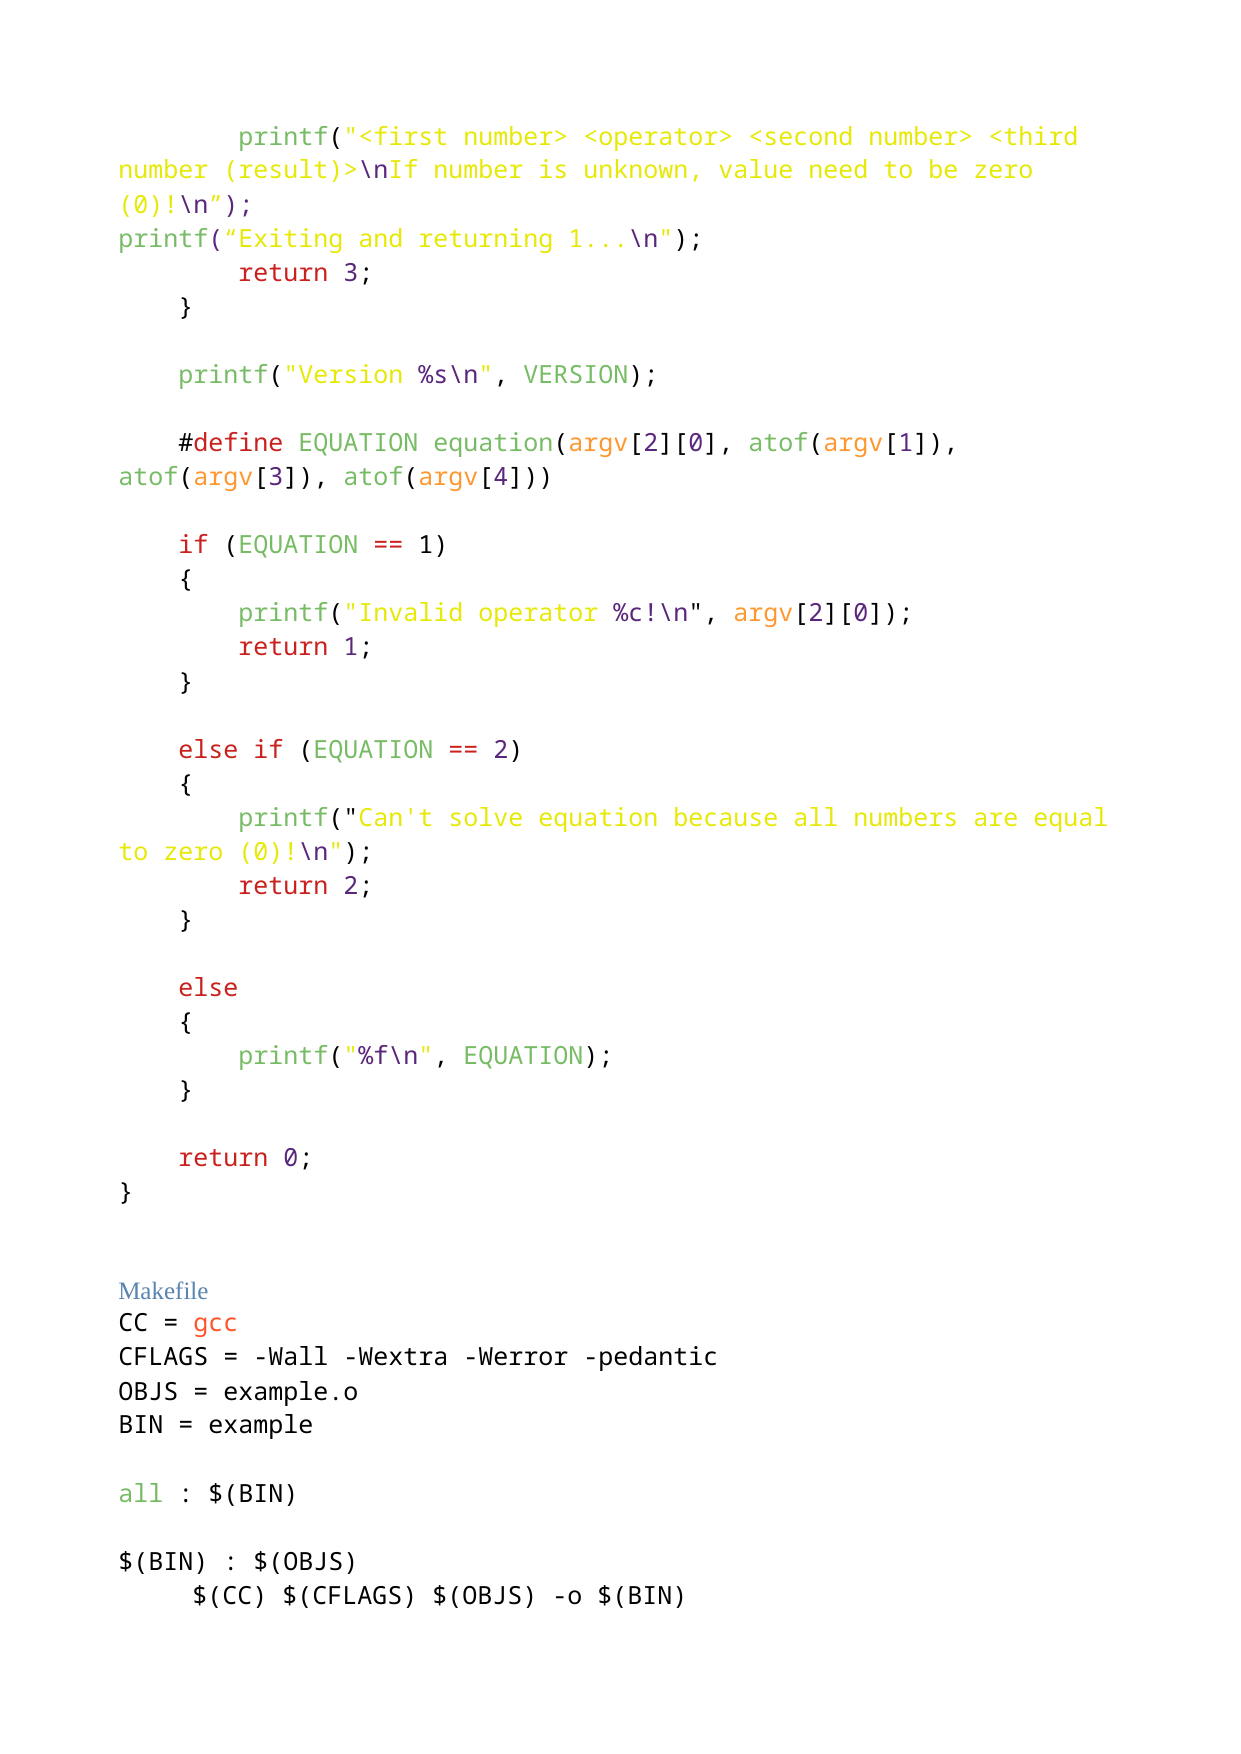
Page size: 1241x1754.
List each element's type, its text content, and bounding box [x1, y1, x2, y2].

text printf("<first number> <operator> <second number> <third number (result)>\nIf number is unknown, value need to be zero (0)!\n”); [118, 118, 1122, 220]
text return 1; [118, 629, 1122, 663]
text } [118, 902, 1122, 936]
text printf("Invalid operator %c!\n", argv[2][0]); [118, 595, 1122, 629]
text BIN = example [118, 1407, 1122, 1441]
text $(CC) $(CFLAGS) $(OBJS) -o $(BIN) [118, 1577, 1122, 1612]
text all : $(BIN) [118, 1475, 1122, 1509]
text CC = gcc [118, 1305, 1122, 1339]
text printf(“Exiting and returning 1...\n"); [118, 220, 1122, 254]
text CFLAGS = -Wall -Wextra -Werror -pedantic [118, 1339, 1122, 1373]
text Makefile [118, 1276, 1122, 1305]
text #define EQUATION equation(argv[2][0], atof(argv[1]), atof(argv[3]), atof(argv[4])) [118, 425, 1122, 493]
text return 0; [118, 1140, 1122, 1174]
text OBJS = example.o [118, 1373, 1122, 1407]
text $(BIN) : $(OBJS) [118, 1543, 1122, 1577]
text printf("%f\n", EQUATION); [118, 1038, 1122, 1072]
text printf("Can't solve equation because all numbers are equal to zero (0)!\n"); [118, 799, 1122, 867]
text return 2; [118, 867, 1122, 902]
text { [118, 561, 1122, 595]
text { [118, 1004, 1122, 1038]
text } [118, 288, 1122, 322]
text else [118, 970, 1122, 1004]
text if (EQUATION == 1) [118, 527, 1122, 561]
text { [118, 765, 1122, 799]
text else if (EQUATION == 2) [118, 731, 1122, 765]
text } [118, 1072, 1122, 1106]
text } [118, 1174, 1122, 1208]
text return 3; [118, 254, 1122, 288]
text printf("Version %s\n", VERSION); [118, 357, 1122, 391]
text } [118, 663, 1122, 697]
